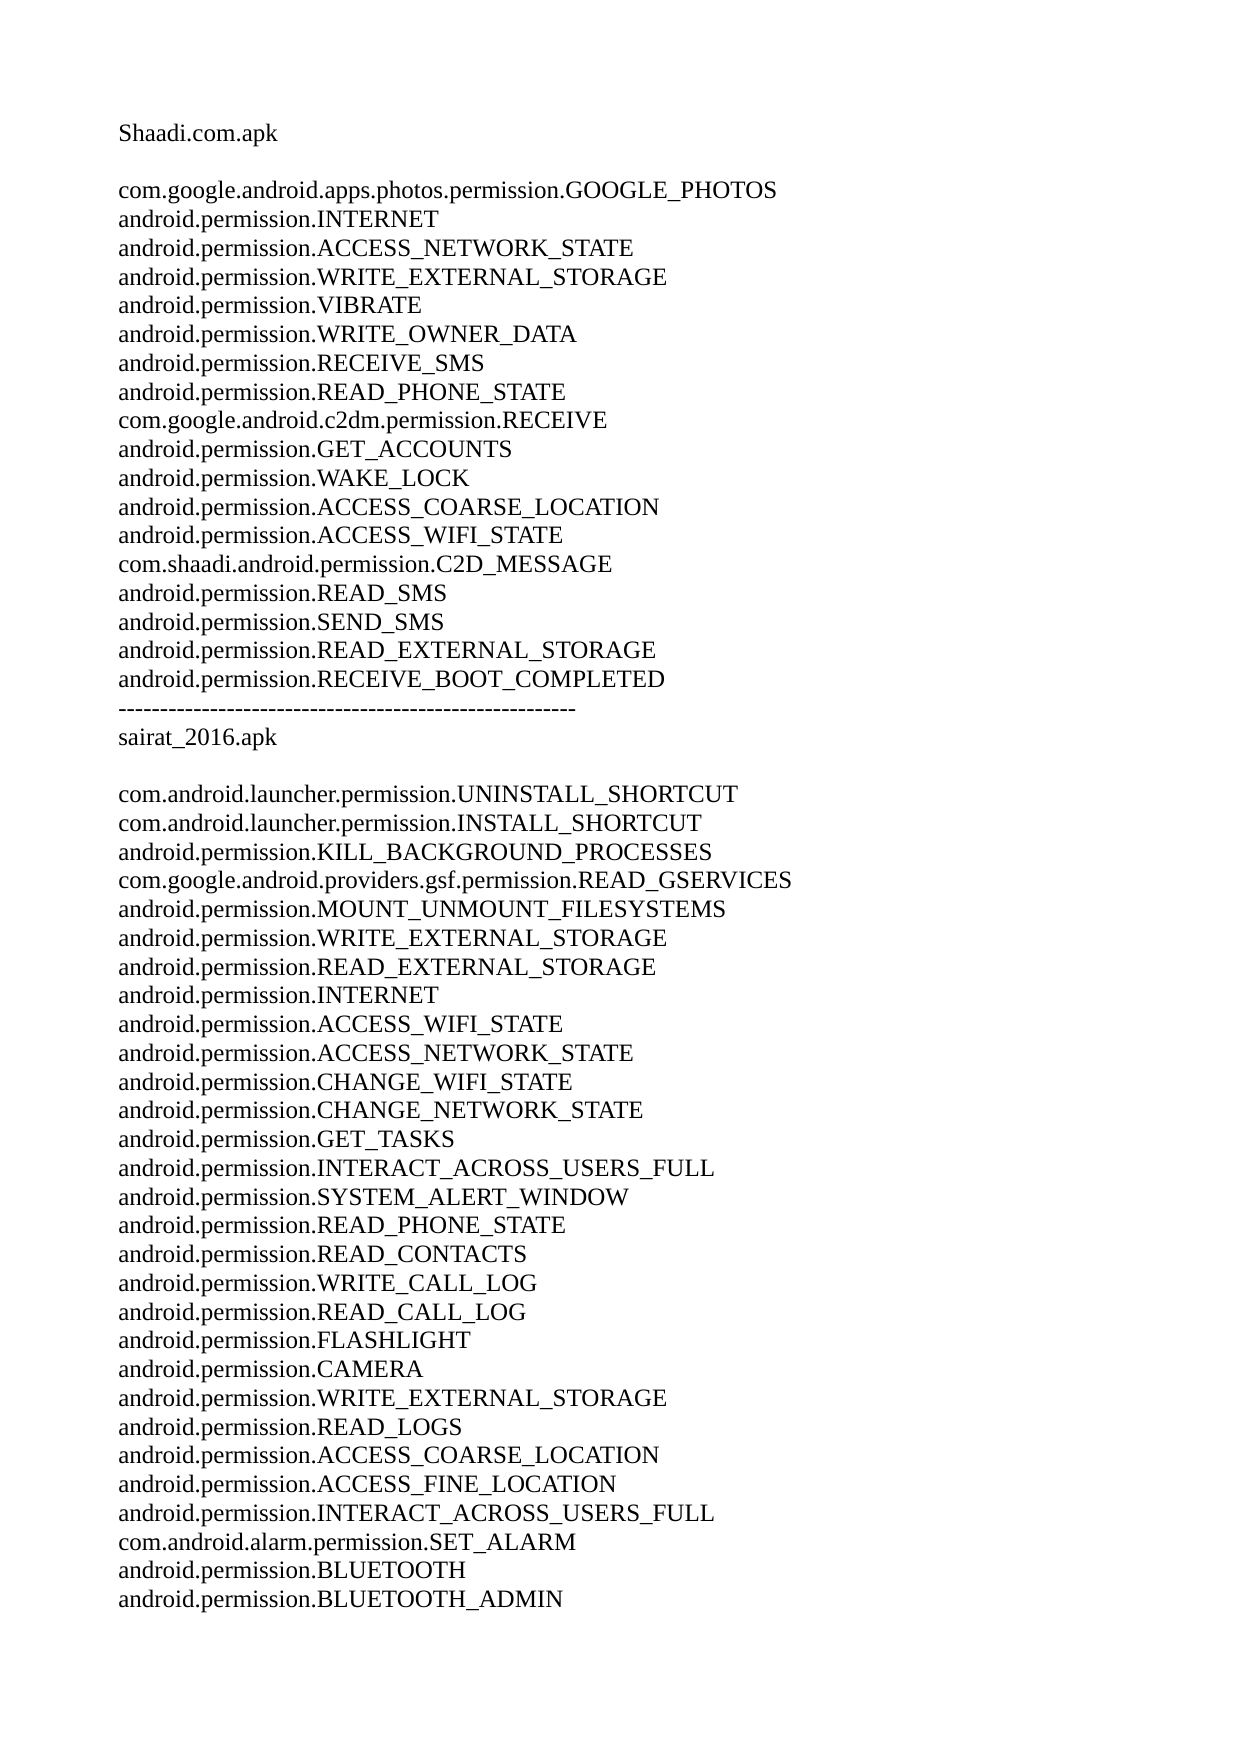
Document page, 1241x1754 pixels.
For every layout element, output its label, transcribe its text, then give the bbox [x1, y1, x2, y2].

text android.permission.READ_PHONE_STATE [118, 1211, 1122, 1239]
text android.permission.ACCESS_WIFI_STATE [118, 1009, 1122, 1038]
text com.android.launcher.permission.INSTALL_SHORTCUT [118, 808, 1122, 837]
text android.permission.WRITE_CALL_LOG [118, 1268, 1122, 1297]
text android.permission.VIBRATE [118, 291, 1122, 319]
text android.permission.FLASHLIGHT [118, 1326, 1122, 1354]
text android.permission.WAKE_LOCK [118, 463, 1122, 492]
text android.permission.WRITE_EXTERNAL_STORAGE [118, 923, 1122, 952]
text android.permission.ACCESS_WIFI_STATE [118, 521, 1122, 549]
text android.permission.READ_PHONE_STATE [118, 377, 1122, 406]
text android.permission.READ_LOGS [118, 1412, 1122, 1441]
text com.google.android.c2dm.permission.RECEIVE [118, 406, 1122, 434]
text Shaadi.com.apk [118, 118, 1122, 147]
text android.permission.CAMERA [118, 1354, 1122, 1383]
text android.permission.READ_CALL_LOG [118, 1297, 1122, 1326]
text android.permission.MOUNT_UNMOUNT_FILESYSTEMS [118, 894, 1122, 923]
text android.permission.SYSTEM_ALERT_WINDOW [118, 1182, 1122, 1211]
text android.permission.KILL_BACKGROUND_PROCESSES [118, 837, 1122, 866]
text android.permission.ACCESS_NETWORK_STATE [118, 1038, 1122, 1067]
text android.permission.INTERACT_ACROSS_USERS_FULL [118, 1498, 1122, 1527]
text android.permission.ACCESS_FINE_LOCATION [118, 1469, 1122, 1498]
text android.permission.ACCESS_COARSE_LOCATION [118, 1441, 1122, 1469]
text android.permission.GET_ACCOUNTS [118, 434, 1122, 463]
text ------------------------------------------------------- [118, 693, 1122, 722]
text android.permission.READ_CONTACTS [118, 1239, 1122, 1268]
text com.android.alarm.permission.SET_ALARM [118, 1527, 1122, 1556]
text sairat_2016.apk [118, 722, 1122, 751]
text android.permission.ACCESS_NETWORK_STATE [118, 233, 1122, 262]
text android.permission.RECEIVE_BOOT_COMPLETED [118, 664, 1122, 693]
text android.permission.WRITE_EXTERNAL_STORAGE [118, 1383, 1122, 1412]
text com.shaadi.android.permission.C2D_MESSAGE [118, 549, 1122, 578]
text android.permission.WRITE_OWNER_DATA [118, 319, 1122, 348]
text com.android.launcher.permission.UNINSTALL_SHORTCUT [118, 779, 1122, 808]
text android.permission.INTERNET [118, 204, 1122, 233]
text android.permission.INTERNET [118, 981, 1122, 1009]
text com.google.android.apps.photos.permission.GOOGLE_PHOTOS [118, 176, 1122, 204]
text android.permission.GET_TASKS [118, 1124, 1122, 1153]
text android.permission.ACCESS_COARSE_LOCATION [118, 492, 1122, 521]
text android.permission.INTERACT_ACROSS_USERS_FULL [118, 1153, 1122, 1182]
text android.permission.WRITE_EXTERNAL_STORAGE [118, 262, 1122, 291]
text android.permission.READ_SMS [118, 578, 1122, 607]
text android.permission.CHANGE_WIFI_STATE [118, 1067, 1122, 1096]
text android.permission.BLUETOOTH [118, 1556, 1122, 1584]
text com.google.android.providers.gsf.permission.READ_GSERVICES [118, 866, 1122, 894]
text android.permission.BLUETOOTH_ADMIN [118, 1584, 1122, 1613]
text android.permission.READ_EXTERNAL_STORAGE [118, 636, 1122, 664]
text android.permission.READ_EXTERNAL_STORAGE [118, 952, 1122, 981]
text android.permission.SEND_SMS [118, 607, 1122, 636]
text android.permission.RECEIVE_SMS [118, 348, 1122, 377]
text android.permission.CHANGE_NETWORK_STATE [118, 1096, 1122, 1124]
